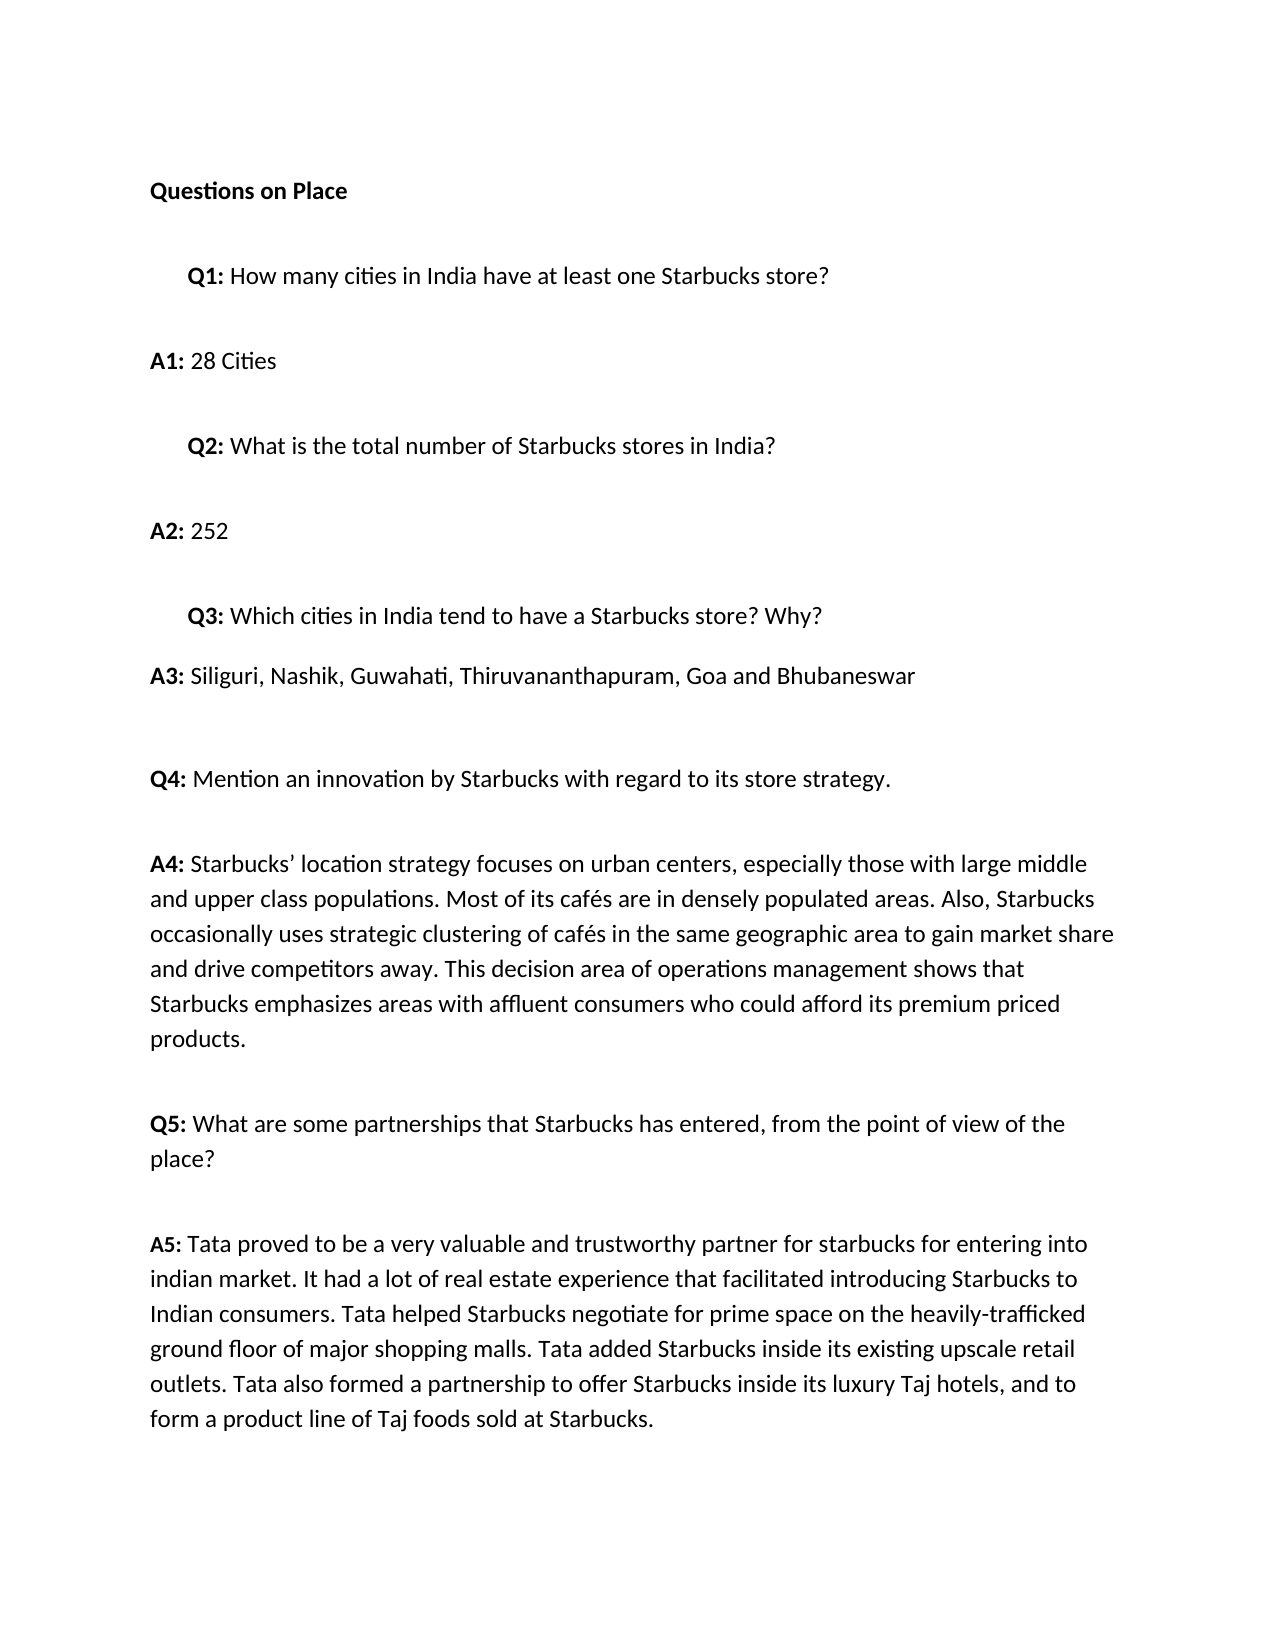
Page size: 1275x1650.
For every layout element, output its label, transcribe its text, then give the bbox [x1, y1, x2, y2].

text Q2: What is the total number of Starbucks stores in India? [187, 430, 1125, 461]
text Questions on Place [150, 175, 1125, 206]
text Q5: What are some partnerships that Starbucks has entered, from the point of view of the place? [150, 1108, 1125, 1174]
text Q3: Which cities in India tend to have a Starbucks store? Why? [187, 600, 1125, 631]
text Q4: Mention an innovation by Starbucks with regard to its store strategy. [150, 763, 1125, 794]
text A1: 28 Cities [150, 345, 1125, 376]
text A5: Tata proved to be a very valuable and trustworthy partner for starbucks for entering into indian market. It had a lot of real estate experience that facilitated introducing Starbucks to Indian consumers. Tata helped Starbucks negotiate for prime space on the heavily-trafficked ground floor of major shopping malls. Tata added Starbucks inside its existing upscale retail outlets. Tata also formed a partnership to offer Starbucks inside its luxury Taj hotels, and to form a product line of Taj foods sold at Starbucks. [150, 1228, 1125, 1434]
text A3: Siliguri, Nashik, Guwahati, Thiruvananthapuram, Goa and Bhubaneswar [150, 660, 1125, 717]
text A4: Starbucks’ location strategy focuses on urban centers, especially those with large middle and upper class populations. Most of its cafés are in densely populated areas. Also, Starbucks occasionally uses strategic clustering of cafés in the same geographic area to gain market share and drive competitors away. This decision area of operations management shows that Starbucks emphasizes areas with affluent consumers who could afford its premium priced products. [150, 848, 1125, 1054]
text Q1: How many cities in India have at least one Starbucks store? [187, 260, 1125, 291]
text A2: 252 [150, 515, 1125, 546]
